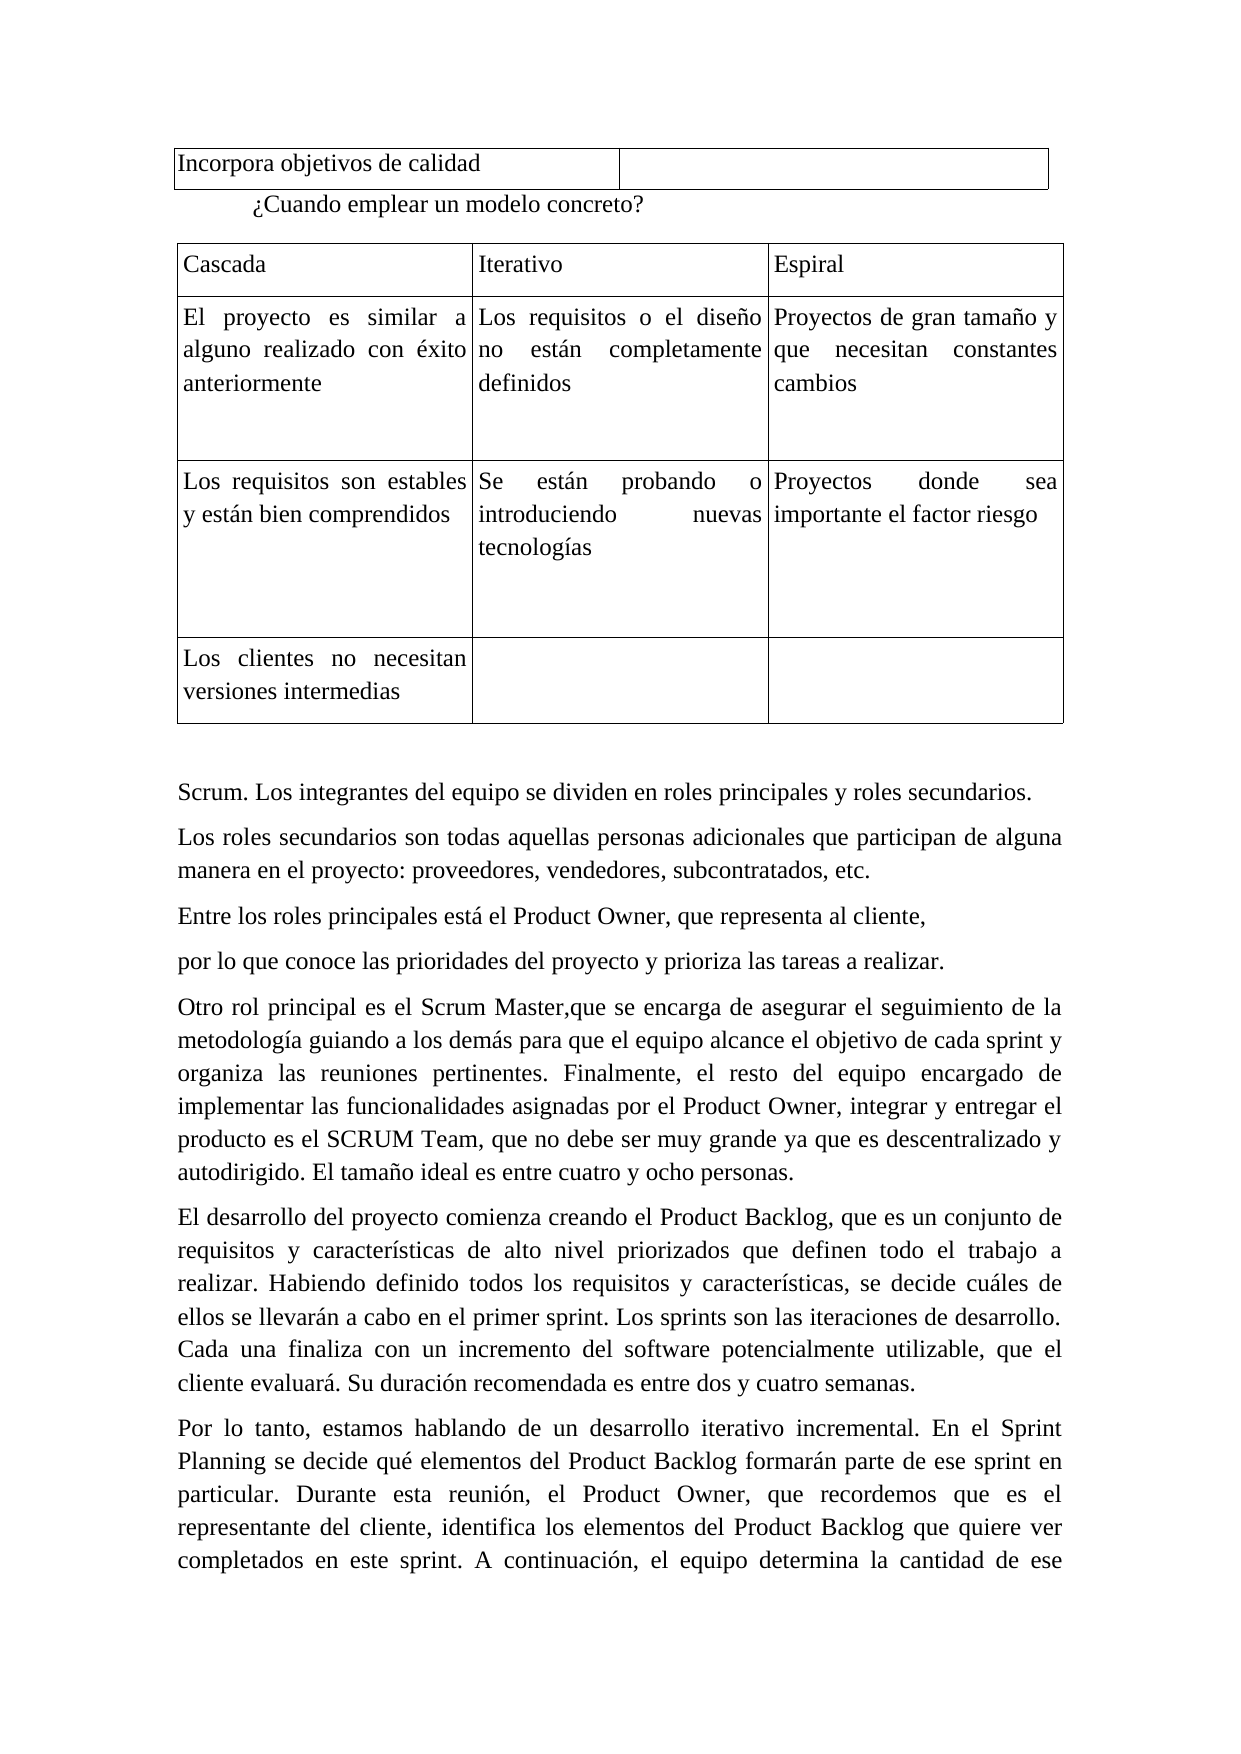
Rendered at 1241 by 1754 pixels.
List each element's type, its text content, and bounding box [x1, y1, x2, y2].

table_cell Los requisitos son estables y están bien comprendidos [178, 461, 472, 637]
text Entre los roles principales está el Product Owner, que representa al cliente, [177, 901, 1063, 929]
text por lo que conoce las prioridades del proyecto y prioriza las tareas a realizar. [177, 946, 1063, 975]
table_cell Proyectos de gran tamaño y que necesitan constantes cambios [769, 297, 1063, 460]
table_cell Los clientes no necesitan versiones intermedias [178, 638, 472, 723]
text Otro rol principal es el Scrum Master,que se encarga de asegurar el seguimiento de la metodología guiando a los demás para que el equipo alcance el objetivo de cada sprint y organiza las reuniones pertinentes. Finalmente, el resto del equipo encargado de implementar las funcionalidades asignadas por el Product Owner, integrar y entregar el producto es el SCRUM Team, que no debe ser muy grande ya que es descentralizado y autodirigido. El tamaño ideal es entre cuatro y ocho personas. [177, 992, 1063, 1186]
table_cell Proyectos donde sea importante el factor riesgo [769, 461, 1063, 637]
table_header Espiral [769, 244, 1063, 296]
table_cell Los requisitos o el diseño no están completamente definidos [473, 297, 768, 460]
text El desarrollo del proyecto comienza creando el Product Backlog, que es un conjunto de requisitos y características de alto nivel priorizados que definen todo el trabajo a realizar. Habiendo definido todos los requisitos y características, se decide cuáles de ellos se llevarán a cabo en el primer sprint. Los sprints son las iteraciones de desarrollo. Cada una finaliza con un incremento del software potencialmente utilizable, que el cliente evaluará. Su duración recomendada es entre dos y cuatro semanas. [177, 1202, 1063, 1396]
table_header Cascada [178, 244, 472, 296]
text Scrum. Los integrantes del equipo se dividen en roles principales y roles secundarios. [177, 777, 1063, 806]
table_cell Se están probando o introduciendo nuevas tecnologías [473, 461, 768, 637]
table_cell El proyecto es similar a alguno realizado con éxito anteriormente [178, 297, 472, 460]
text Los roles secundarios son todas aquellas personas adicionales que participan de alguna manera en el proyecto: proveedores, vendedores, subcontratados, etc. [177, 822, 1063, 884]
list ¿Cuando emplear un modelo concreto? [215, 189, 1063, 218]
text Por lo tanto, estamos hablando de un desarrollo iterativo incremental. En el Sprint Planning se decide qué elementos del Product Backlog formarán parte de ese sprint en particular. Durante esta reunión, el Product Owner, que recordemos que es el representante del cliente, identifica los elementos del Product Backlog que quiere ver completados en este sprint. A continuación, el equipo determina la cantidad de ese [177, 1413, 1063, 1574]
table_header Iterativo [473, 244, 768, 296]
table_cell [473, 638, 768, 723]
table_cell [769, 638, 1063, 723]
table_cell [620, 149, 1048, 189]
table_cell Incorpora objetivos de calidad [175, 149, 619, 189]
